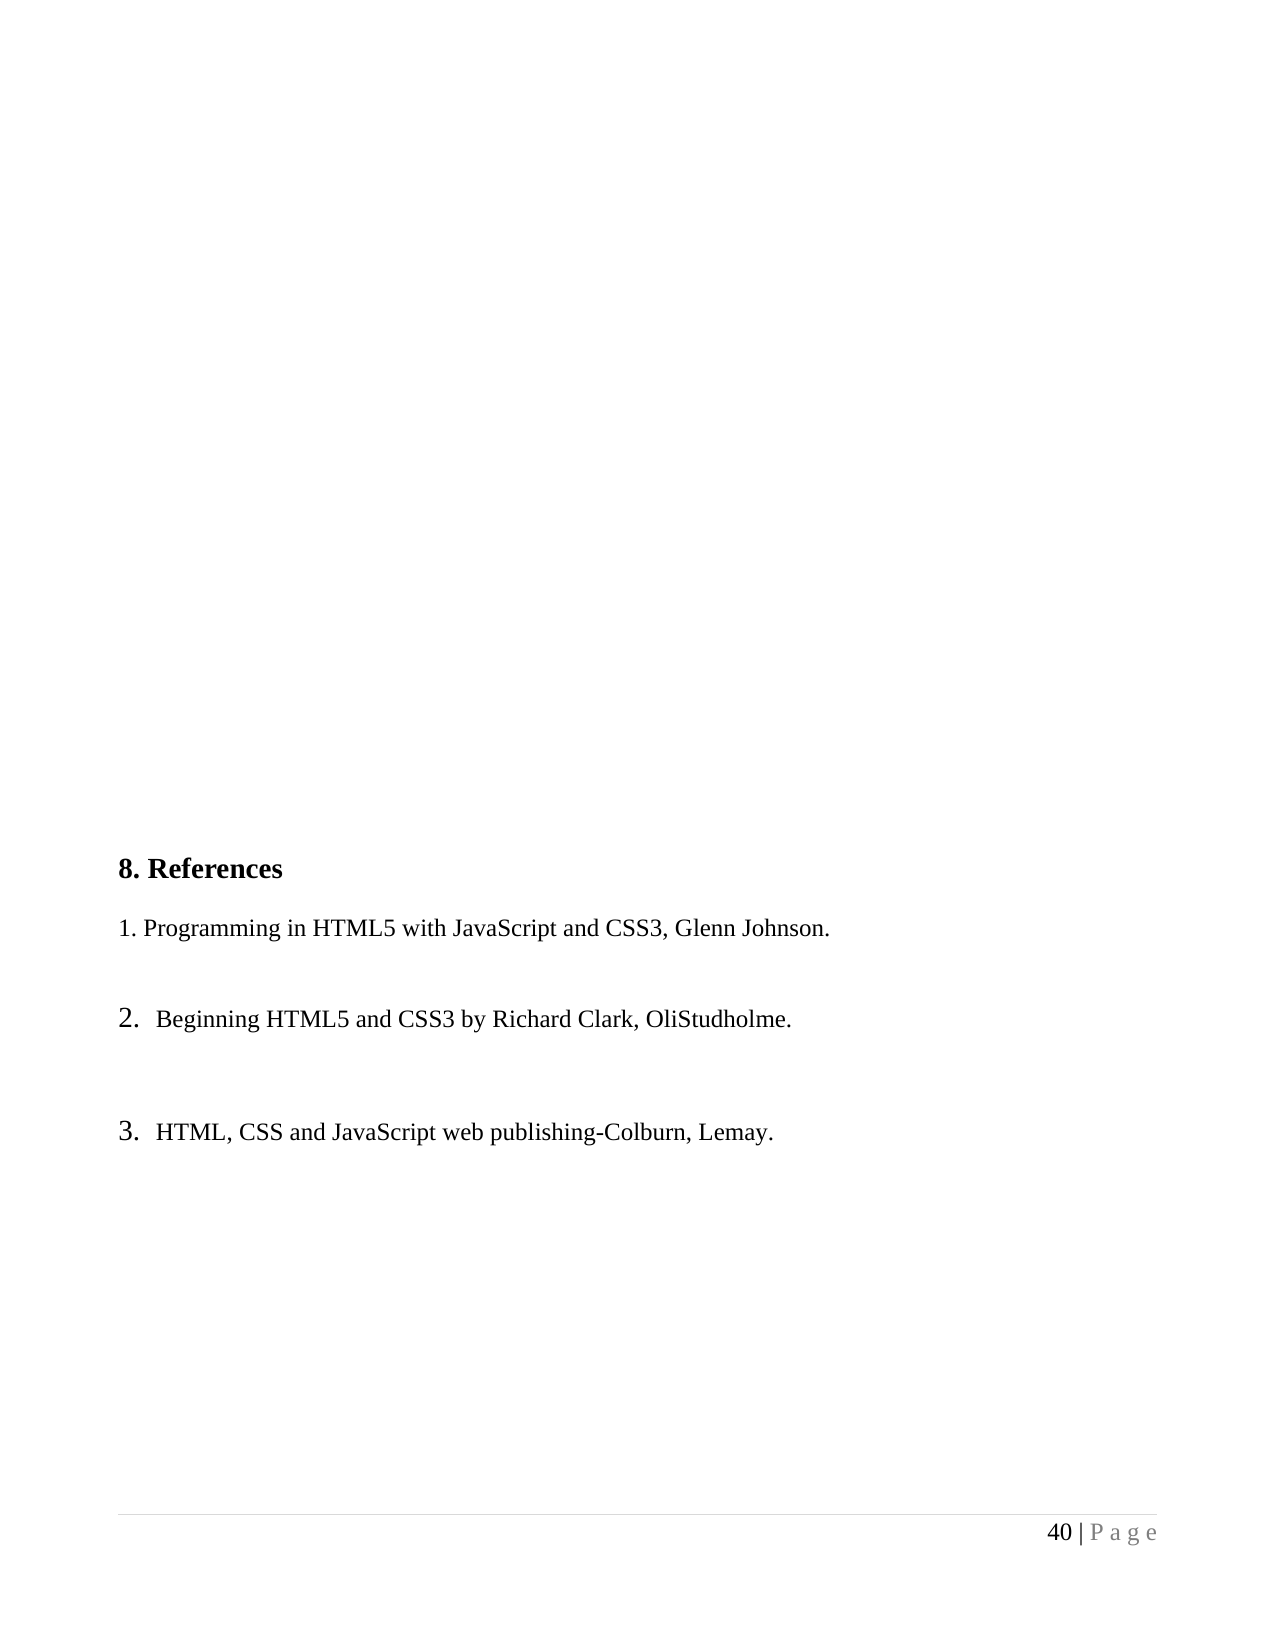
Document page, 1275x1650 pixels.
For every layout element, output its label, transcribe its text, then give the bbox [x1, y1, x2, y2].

text 8. References [118, 851, 1157, 885]
list HTML, CSS and JavaScript web publishing-Colburn, Lemay. [118, 1113, 1157, 1147]
list Beginning HTML5 and CSS3 by Richard Clark, OliStudholme. [118, 1000, 1157, 1033]
text 1. Programming in HTML5 with JavaScript and CSS3, Glenn Johnson. [118, 913, 1157, 942]
